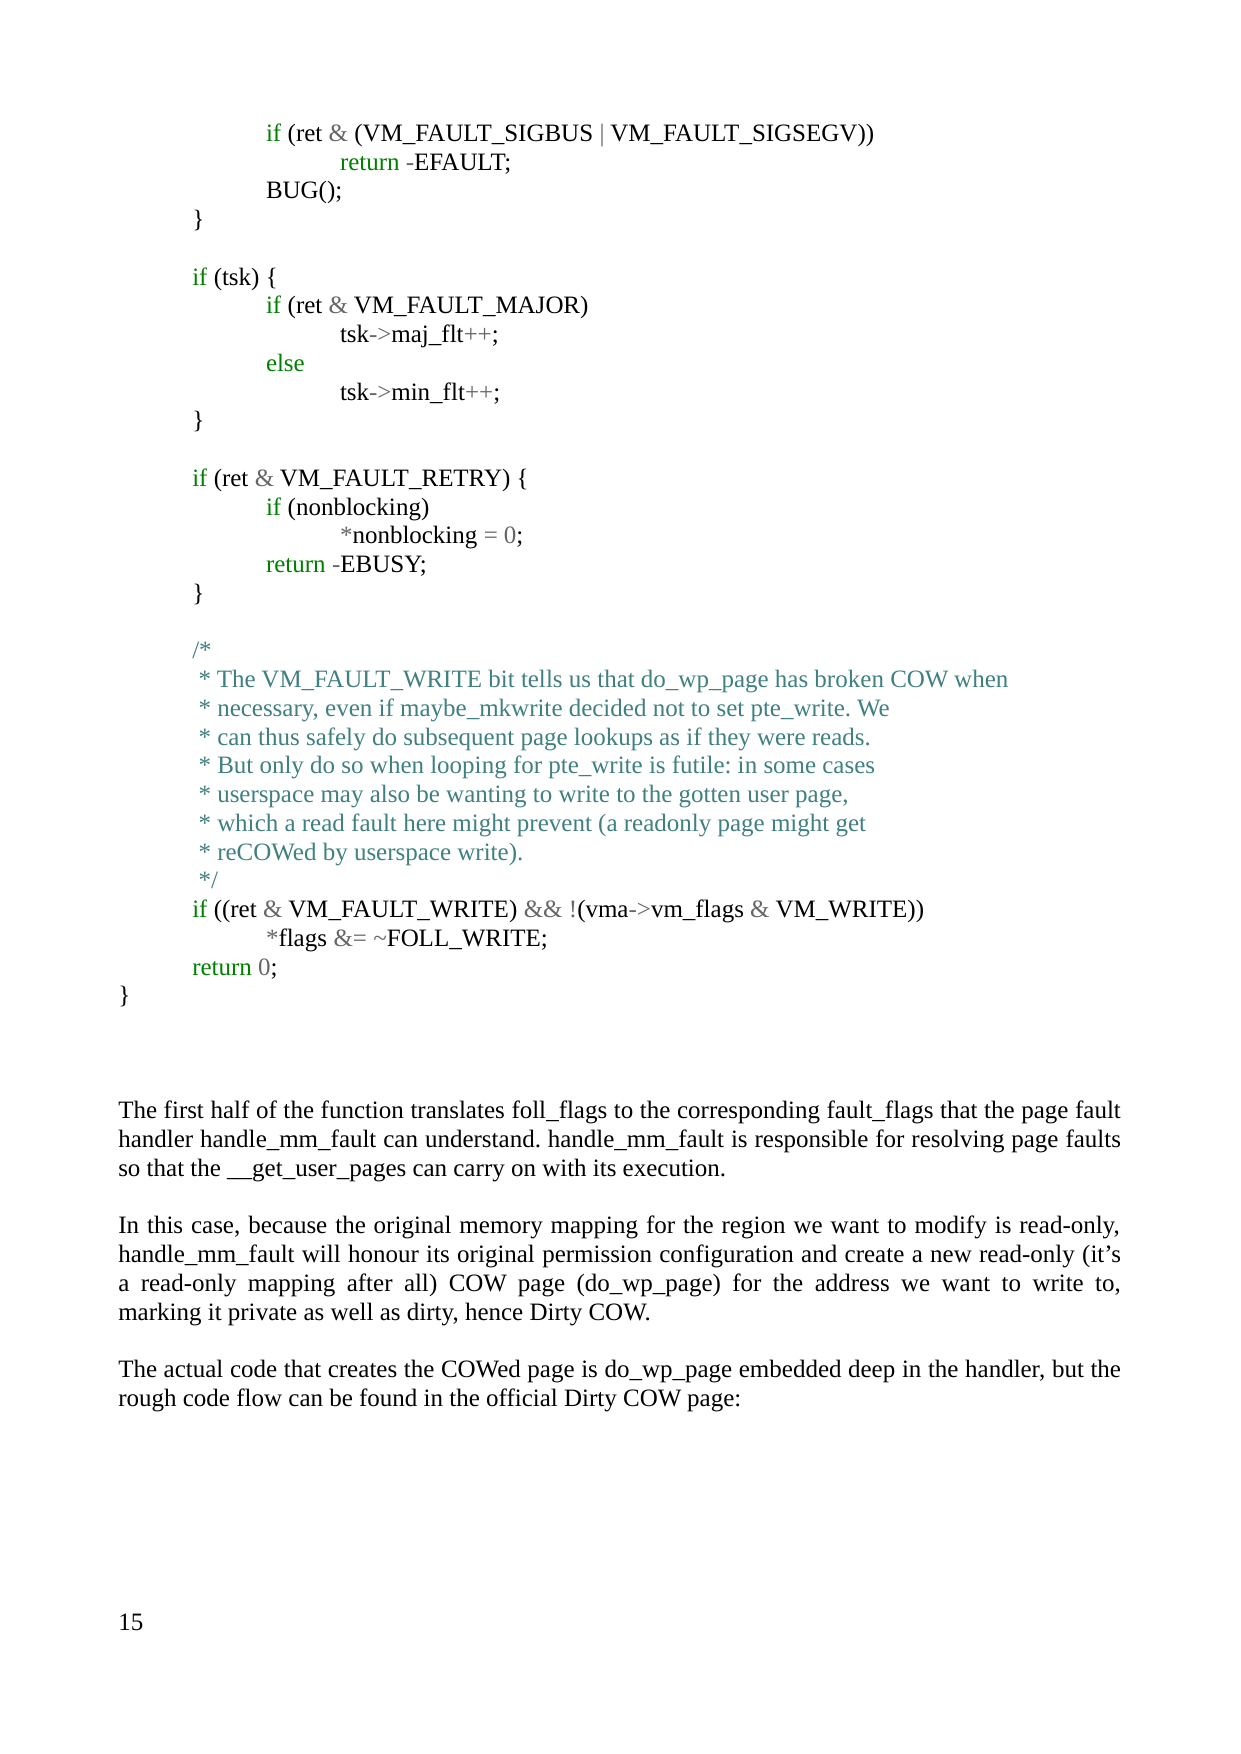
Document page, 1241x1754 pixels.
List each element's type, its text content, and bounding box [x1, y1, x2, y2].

text if (ret & VM_FAULT_RETRY) { [118, 463, 1122, 492]
text /* [118, 636, 1122, 664]
text return 0; [118, 952, 1122, 981]
text if (ret & (VM_FAULT_SIGBUS | VM_FAULT_SIGSEGV)) [118, 118, 1122, 147]
text } [118, 578, 1122, 607]
text if (ret & VM_FAULT_MAJOR) [118, 291, 1122, 319]
text if (nonblocking) [118, 492, 1122, 521]
text * But only do so when looping for pte_write is futile: in some cases [118, 751, 1122, 779]
text * userspace may also be wanting to write to the gotten user page, [118, 779, 1122, 808]
text * can thus safely do subsequent page lookups as if they were reads. [118, 722, 1122, 751]
text *nonblocking = 0; [118, 521, 1122, 549]
text } [118, 204, 1122, 233]
text tsk->min_flt++; [118, 377, 1122, 406]
text * which a read fault here might prevent (a readonly page might get [118, 808, 1122, 837]
text * The VM_FAULT_WRITE bit tells us that do_wp_page has broken COW when [118, 664, 1122, 693]
text if (tsk) { [118, 262, 1122, 291]
text */ [118, 866, 1122, 894]
text return -EFAULT; [118, 147, 1122, 176]
text } [118, 406, 1122, 434]
text *flags &= ~FOLL_WRITE; [118, 923, 1122, 952]
text The actual code that creates the COWed page is do_wp_page embedded deep in the handler, but the rough code flow can be found in the official Dirty COW page: [118, 1354, 1122, 1412]
text } [118, 981, 1122, 1009]
text * necessary, even if maybe_mkwrite decided not to set pte_write. We [118, 693, 1122, 722]
text return -EBUSY; [118, 549, 1122, 578]
text else [118, 348, 1122, 377]
text if ((ret & VM_FAULT_WRITE) && !(vma->vm_flags & VM_WRITE)) [118, 894, 1122, 923]
text The first half of the function translates foll_flags to the corresponding fault_flags that the page fault handler handle_mm_fault can understand. handle_mm_fault is responsible for resolving page faults so that the __get_user_pages can carry on with its execution. [118, 1096, 1122, 1182]
text * reCOWed by userspace write). [118, 837, 1122, 866]
text tsk->maj_flt++; [118, 319, 1122, 348]
text BUG(); [118, 176, 1122, 204]
text In this case, because the original memory mapping for the region we want to modify is read-only, handle_mm_fault will honour its original permission configuration and create a new read-only (it’s a read-only mapping after all) COW page (do_wp_page) for the address we want to write to, marking it private as well as dirty, hence Dirty COW. [118, 1211, 1122, 1326]
